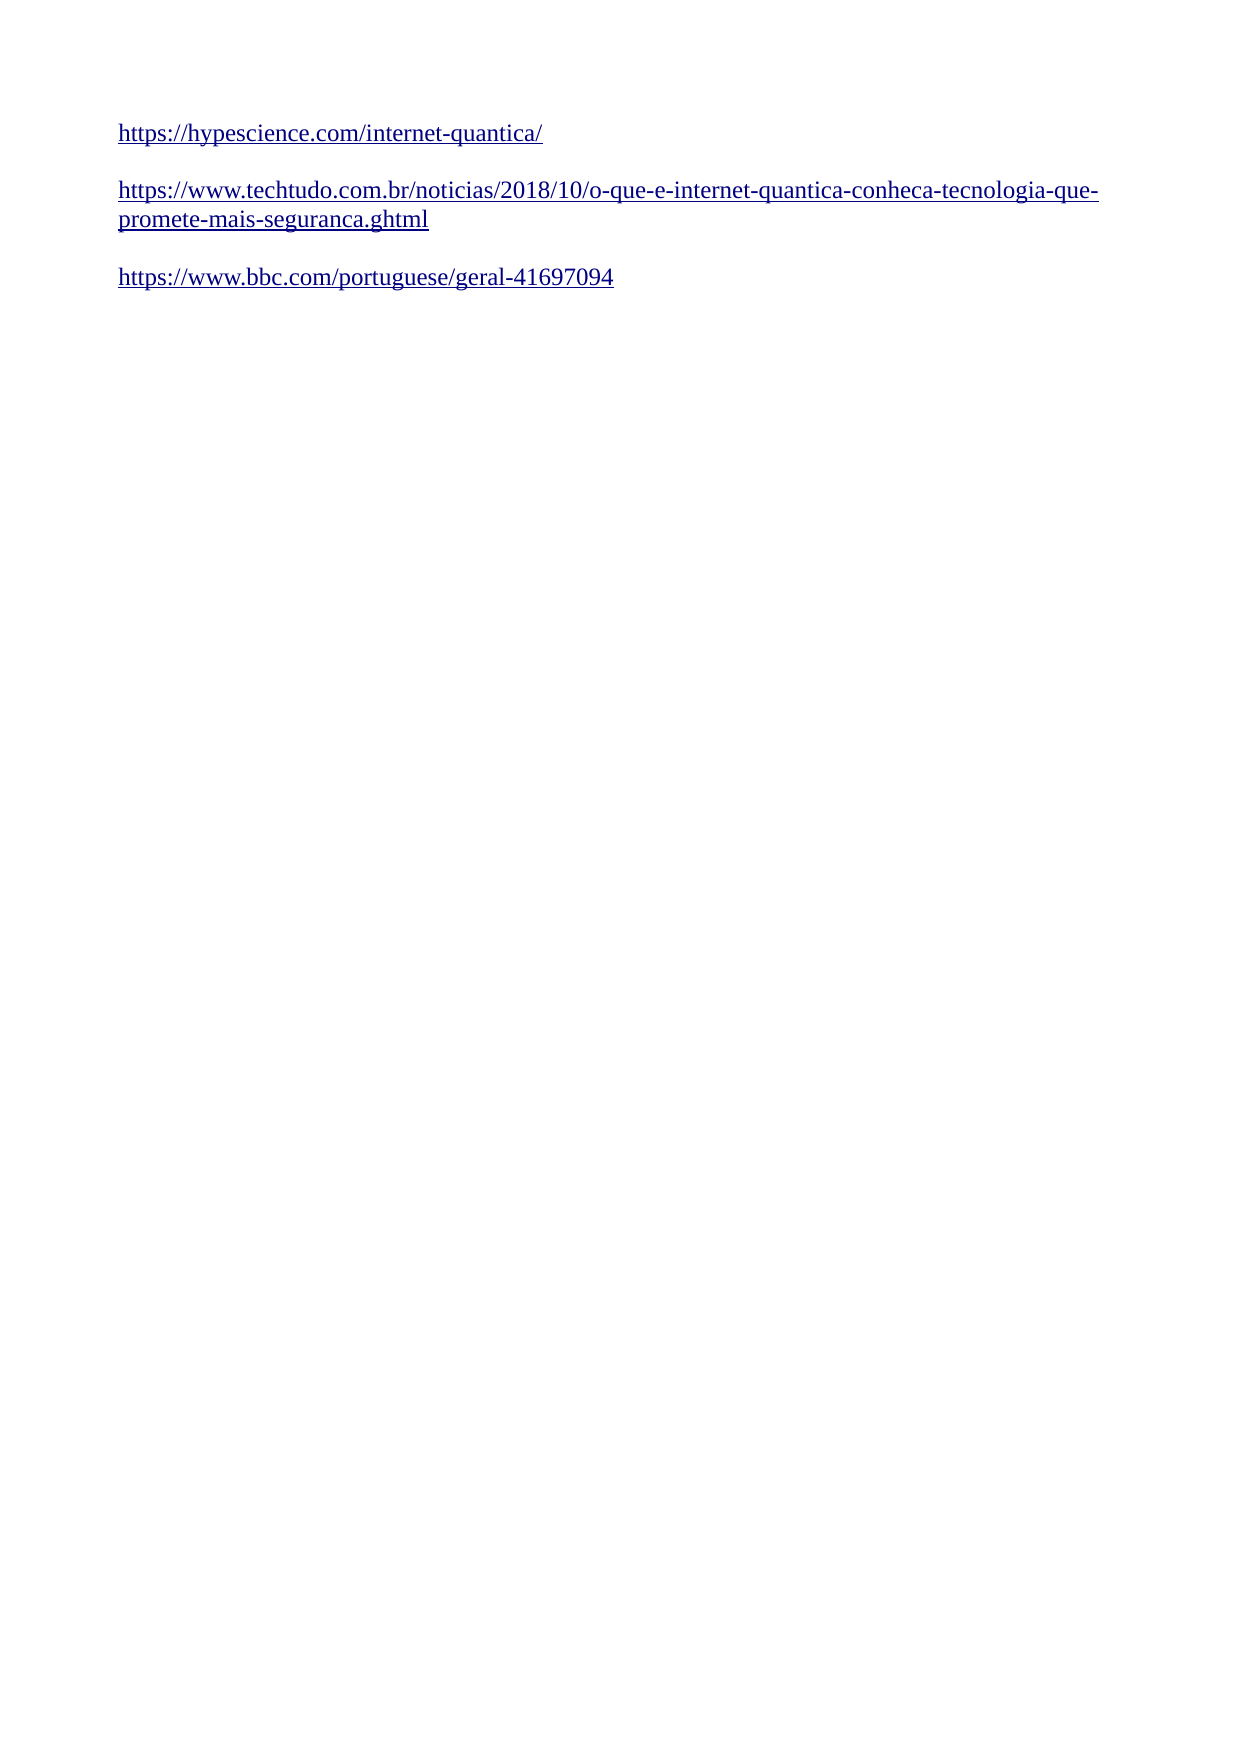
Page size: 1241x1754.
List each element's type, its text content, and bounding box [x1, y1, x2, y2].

text https://hypescience.com/internet-quantica/ [118, 118, 1122, 147]
text https://www.techtudo.com.br/noticias/2018/10/o-que-e-internet-quantica-conheca-tecnologia-que-promete-mais-seguranca.ghtml [118, 176, 1122, 233]
text https://www.bbc.com/portuguese/geral-41697094 [118, 262, 1122, 291]
